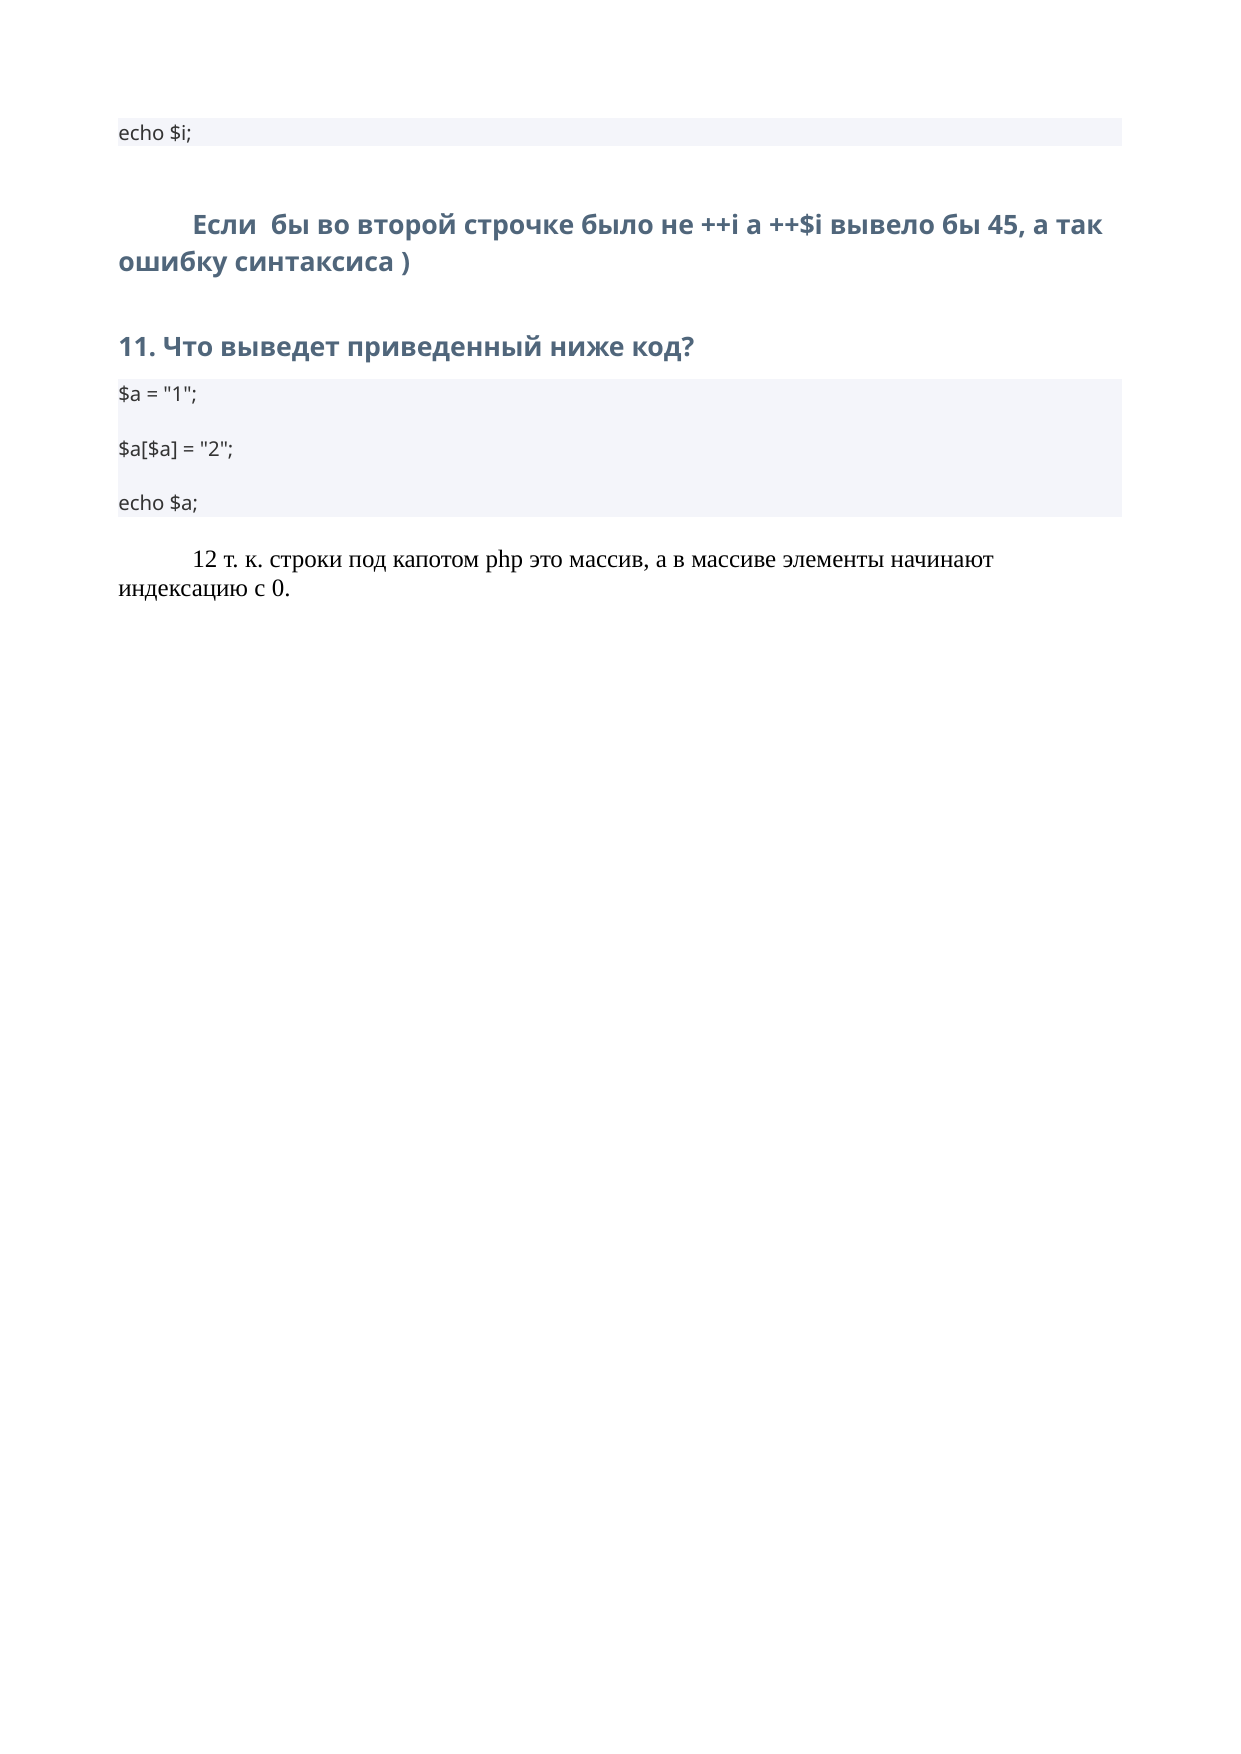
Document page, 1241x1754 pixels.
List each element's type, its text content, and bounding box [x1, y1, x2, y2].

subtitle 11. Что выведет приведенный ниже код? [118, 326, 1122, 364]
text $a[$a] = "2"; [118, 434, 1122, 462]
text Если бы во второй строчке было не ++i а ++$i вывело бы 45, а так ошибку синтаксиса ) [118, 204, 1122, 279]
text echo $a; [118, 489, 1122, 517]
text $a = "1"; [118, 379, 1122, 407]
text echo $i; [118, 118, 1122, 146]
text 12 т. к. строки под капотом php это массив, а в массиве элементы начинают индексацию с 0. [118, 544, 1122, 601]
